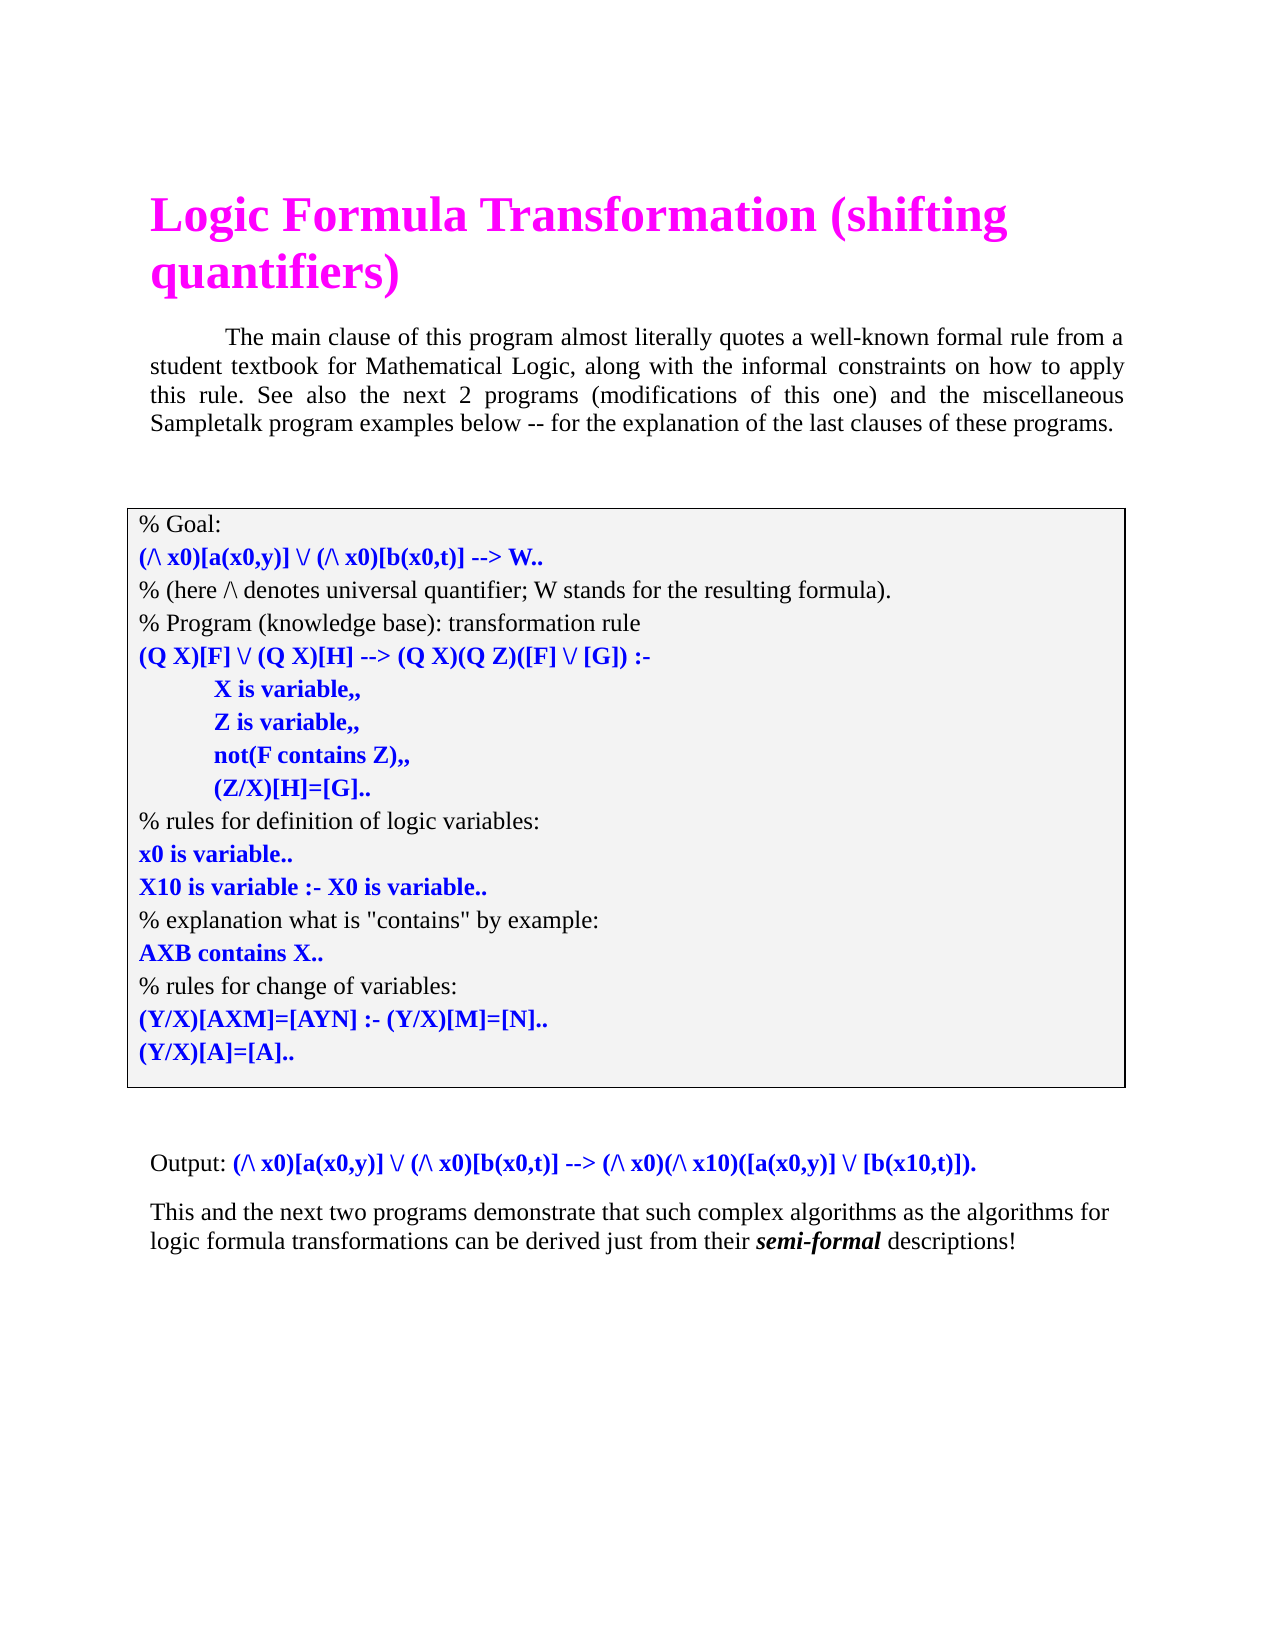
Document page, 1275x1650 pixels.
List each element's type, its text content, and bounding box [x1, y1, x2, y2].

text Output: (/\ x0)[a(x0,y)] \/ (/\ x0)[b(x0,t)] --> (/\ x0)(/\ x10)([a(x0,y)] \/ [b(x10,t)]). [150, 1148, 1125, 1176]
subtitle Logic Formula Transformation (shifting quantifiers) [150, 184, 1125, 299]
text The main clause of this program almost literally quotes a well-known formal rule from a student textbook for Mathematical Logic, along with the informal constraints on how to apply this rule. See also the next 2 programs (modifications of this one) and the miscellaneous Sampletalk program examples below -- for the explanation of the last clauses of these programs. [150, 322, 1125, 437]
table_header % Goal: (/\ x0)[a(x0,y)] \/ (/\ x0)[b(x0,t)] --> W.. % (here /\ denotes universal quantifier; W stands for the resulting formula). % Program (knowledge base): transformation rule (Q X)[F] \/ (Q X)[H] --> (Q X)(Q Z)([F] \/ [G]) :- X is variable,, Z is variable,, not(F contains Z),, (Z/X)[H]=[G].. % rules for definition of logic variables: x0 is variable.. X10 is variable :- X0 is variable.. % explanation what is "contains" by example: AXB contains X.. % rules for change of variables: (Y/X)[AXM]=[AYN] :- (Y/X)[M]=[N].. (Y/X)[A]=[A].. [128, 509, 1124, 1087]
text This and the next two programs demonstrate that such complex algorithms as the algorithms for logic formula transformations can be derived just from their semi-formal descriptions! [150, 1197, 1125, 1255]
